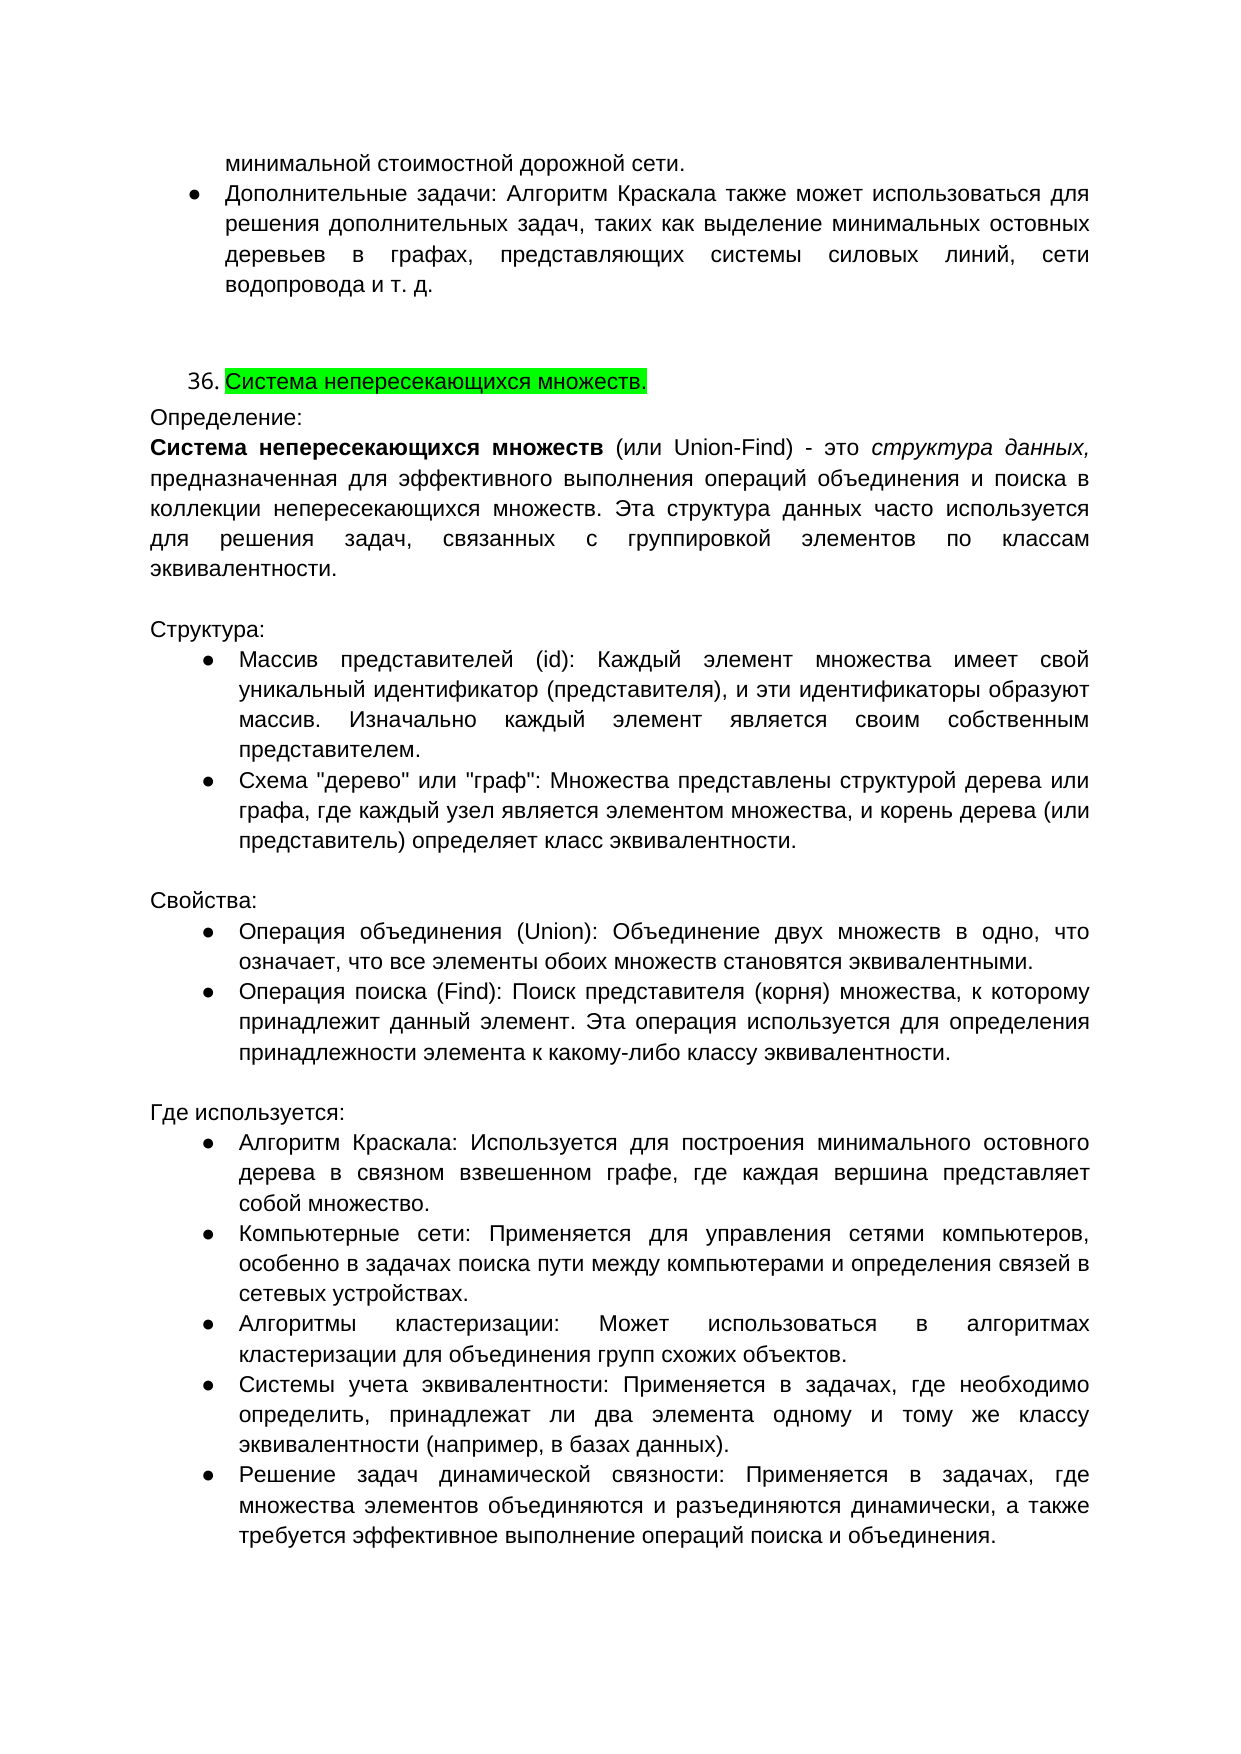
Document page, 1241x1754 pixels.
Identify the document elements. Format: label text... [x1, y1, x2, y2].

list Компьютерные сети: Применяется для управления сетями компьютеров, особенно в задачах поиска пути между компьютерами и определения связей в сетевых устройствах. [201, 1220, 1090, 1307]
list Массив представителей (id): Каждый элемент множества имеет свой уникальный идентификатор (представителя), и эти идентификаторы образуют массив. Изначально каждый элемент является своим собственным представителем. [201, 646, 1090, 763]
list Схема "дерево" или "граф": Множества представлены структурой дерева или графа, где каждый узел является элементом множества, и корень дерева (или представитель) определяет класс эквивалентности. [201, 767, 1090, 853]
text Где используется: [150, 1099, 1090, 1125]
list Дополнительные задачи: Алгоритм Краскала также может использоваться для решения дополнительных задач, таких как выделение минимальных остовных деревьев в графах, представляющих системы силовых линий, сети водопровода и т. д. [187, 180, 1090, 297]
list Алгоритмы кластеризации: Может использоваться в алгоритмах кластеризации для объединения групп схожих объектов. [201, 1310, 1090, 1367]
list Операция объединения (Union): Объединение двух множеств в одно, что означает, что все элементы обоих множеств становятся эквивалентными. [201, 918, 1090, 974]
list Алгоритм Краскала: Используется для построения минимального остовного дерева в связном взвешенном графе, где каждая вершина представляет собой множество. [201, 1129, 1090, 1216]
text Система непересекающихся множеств (или Union-Find) - это структура данных, предназначенная для эффективного выполнения операций объединения и поиска в коллекции непересекающихся множеств. Эта структура данных часто используется для решения задач, связанных с группировкой элементов по классам эквивалентности. [150, 434, 1090, 582]
text Структура: [150, 616, 1090, 642]
list Решение задач динамической связности: Применяется в задачах, где множества элементов объединяются и разъединяются динамически, а также требуется эффективное выполнение операций поиска и объединения. [201, 1461, 1090, 1548]
text Определение: [150, 404, 1090, 431]
text Свойства: [150, 887, 1090, 914]
list Операция поиска (Find): Поиск представителя (корня) множества, к которому принадлежит данный элемент. Эта операция используется для определения принадлежности элемента к какому-либо классу эквивалентности. [201, 978, 1090, 1065]
subtitle Система непересекающихся множеств. [187, 364, 1090, 396]
list минимальной стоимостной дорожной сети. [187, 150, 1090, 176]
list Системы учета эквивалентности: Применяется в задачах, где необходимо определить, принадлежат ли два элемента одному и тому же классу эквивалентности (например, в базах данных). [201, 1371, 1090, 1458]
